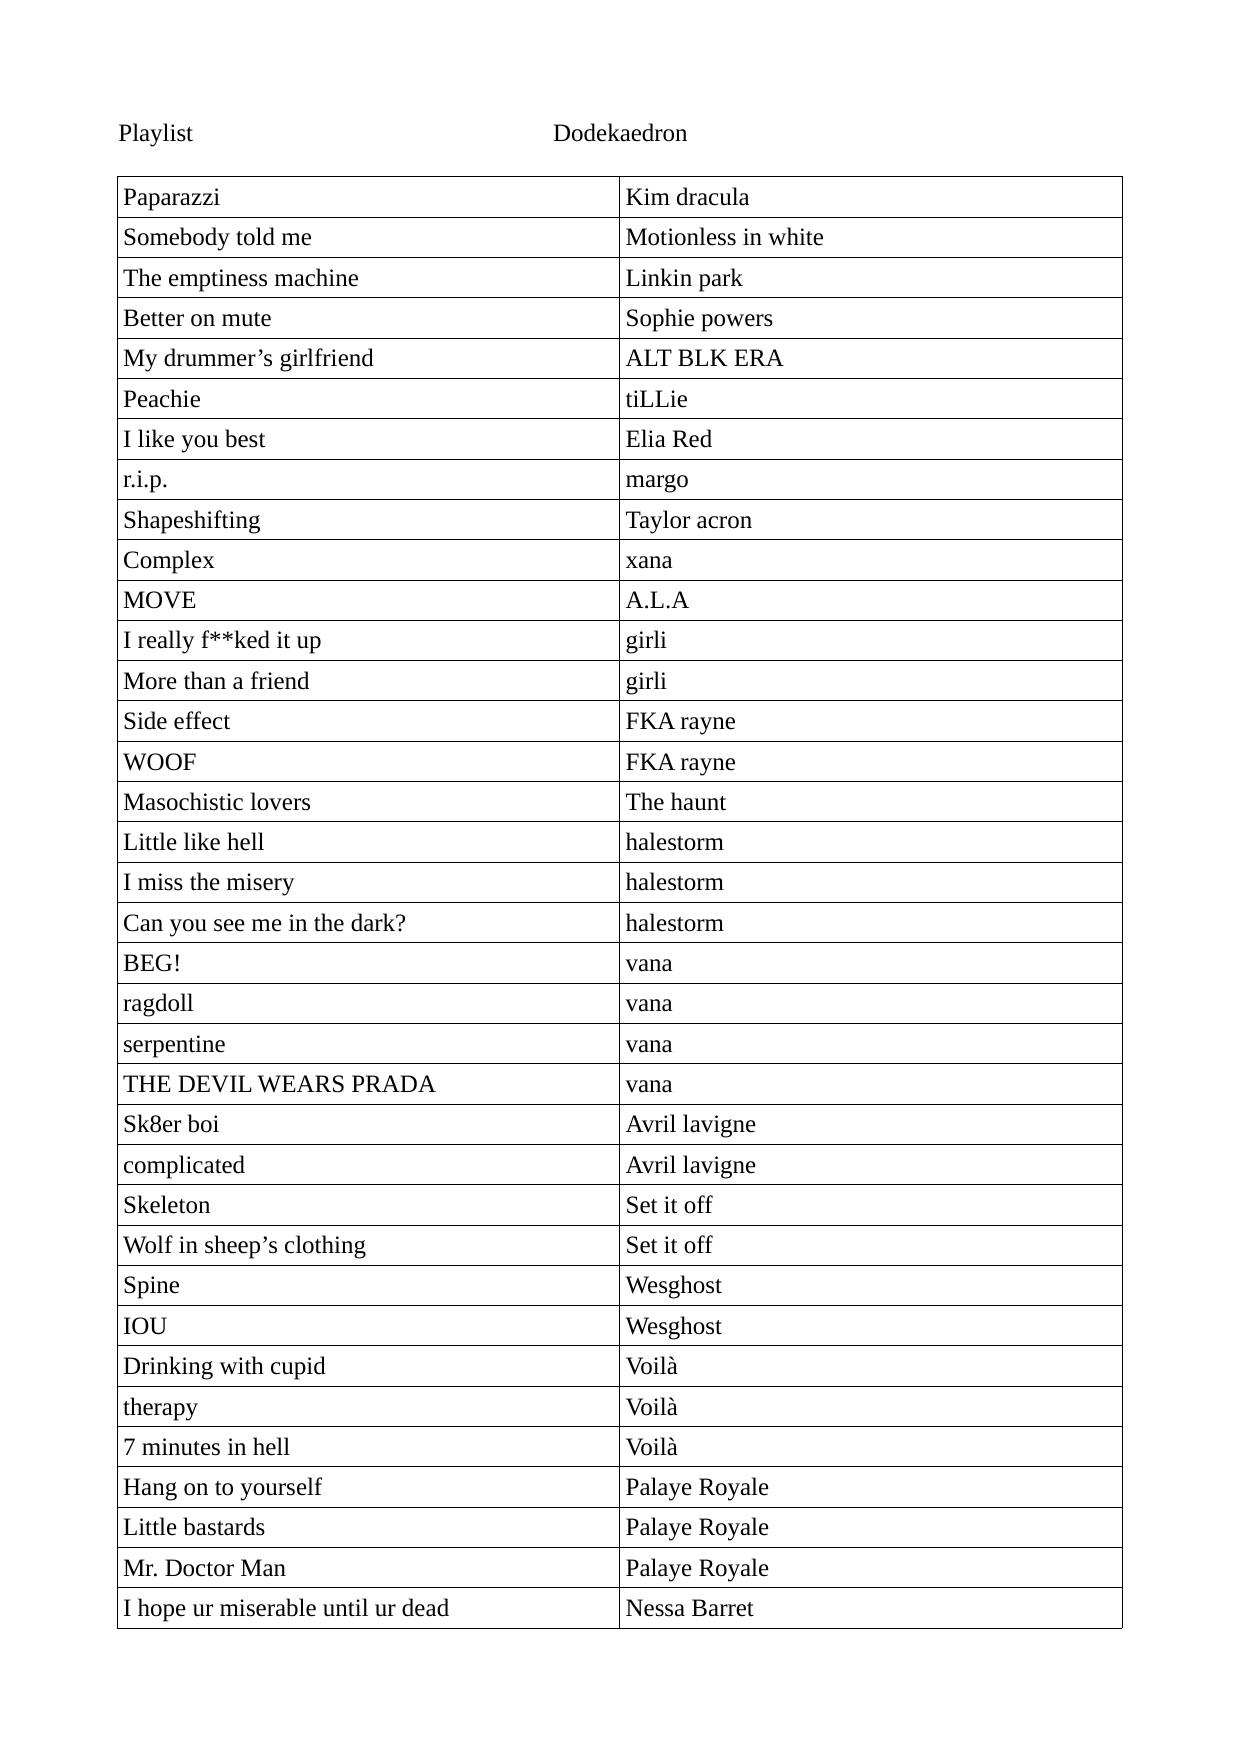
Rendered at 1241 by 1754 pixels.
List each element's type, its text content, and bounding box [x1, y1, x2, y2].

table_cell Masochistic lovers [118, 782, 619, 821]
table_cell Skeleton [118, 1185, 619, 1224]
table_cell vana [620, 1064, 1122, 1103]
table_cell I really f**ked it up [118, 621, 619, 660]
table_cell vana [620, 984, 1122, 1023]
table_cell Wesghost [620, 1266, 1122, 1305]
table_cell Little bastards [118, 1508, 619, 1547]
table_cell My drummer’s girlfriend [118, 339, 619, 378]
table_cell I miss the misery [118, 863, 619, 902]
table_cell Peachie [118, 379, 619, 418]
table_cell Voilà [620, 1387, 1122, 1426]
table_cell Voilà [620, 1346, 1122, 1386]
table_cell FKA rayne [620, 701, 1122, 741]
table_cell FKA rayne [620, 742, 1122, 781]
table_cell ragdoll [118, 984, 619, 1023]
table_cell WOOF [118, 742, 619, 781]
table_cell serpentine [118, 1024, 619, 1063]
table_cell therapy [118, 1387, 619, 1426]
table_cell Sophie powers [620, 298, 1122, 338]
table_cell Voilà [620, 1427, 1122, 1466]
table_cell girli [620, 661, 1122, 700]
table_cell Palaye Royale [620, 1467, 1122, 1507]
table_cell Elia Red [620, 419, 1122, 458]
table_cell More than a friend [118, 661, 619, 700]
table_cell vana [620, 943, 1122, 983]
table_cell IOU [118, 1306, 619, 1345]
table_cell Avril lavigne [620, 1105, 1122, 1144]
table_cell THE DEVIL WEARS PRADA [118, 1064, 619, 1103]
table_cell I hope ur miserable until ur dead [118, 1588, 619, 1628]
table_cell Spine [118, 1266, 619, 1305]
table_cell Linkin park [620, 258, 1122, 297]
table_cell Shapeshifting [118, 500, 619, 539]
table_cell I like you best [118, 419, 619, 458]
table_cell Set it off [620, 1226, 1122, 1265]
table_cell The emptiness machine [118, 258, 619, 297]
table_cell A.L.A [620, 581, 1122, 620]
table_cell girli [620, 621, 1122, 660]
table_cell tiLLie [620, 379, 1122, 418]
table_cell Set it off [620, 1185, 1122, 1224]
table_cell margo [620, 460, 1122, 499]
table_cell Wesghost [620, 1306, 1122, 1345]
table_cell Palaye Royale [620, 1508, 1122, 1547]
table_cell Mr. Doctor Man [118, 1548, 619, 1587]
table_cell halestorm [620, 822, 1122, 862]
table_cell Motionless in white [620, 218, 1122, 257]
table_cell Nessa Barret [620, 1588, 1122, 1628]
table_cell BEG! [118, 943, 619, 983]
table_cell xana [620, 540, 1122, 579]
table_cell Avril lavigne [620, 1145, 1122, 1184]
table_cell Better on mute [118, 298, 619, 338]
table_cell vana [620, 1024, 1122, 1063]
table_cell Wolf in sheep’s clothing [118, 1226, 619, 1265]
table_cell Side effect [118, 701, 619, 741]
table_cell Hang on to yourself [118, 1467, 619, 1507]
table_cell halestorm [620, 863, 1122, 902]
table_cell Paparazzi [118, 177, 619, 217]
table_cell halestorm [620, 903, 1122, 942]
table_cell complicated [118, 1145, 619, 1184]
table_cell MOVE [118, 581, 619, 620]
table_cell Somebody told me [118, 218, 619, 257]
table_cell Sk8er boi [118, 1105, 619, 1144]
table_cell Taylor acron [620, 500, 1122, 539]
table_cell Can you see me in the dark? [118, 903, 619, 942]
table_cell The haunt [620, 782, 1122, 821]
table_cell Kim dracula [620, 177, 1122, 217]
table_cell Complex [118, 540, 619, 579]
table_cell Little like hell [118, 822, 619, 862]
table_cell 7 minutes in hell [118, 1427, 619, 1466]
table_cell Drinking with cupid [118, 1346, 619, 1386]
table_cell ALT BLK ERA [620, 339, 1122, 378]
table_cell r.i.p. [118, 460, 619, 499]
table_cell Palaye Royale [620, 1548, 1122, 1587]
